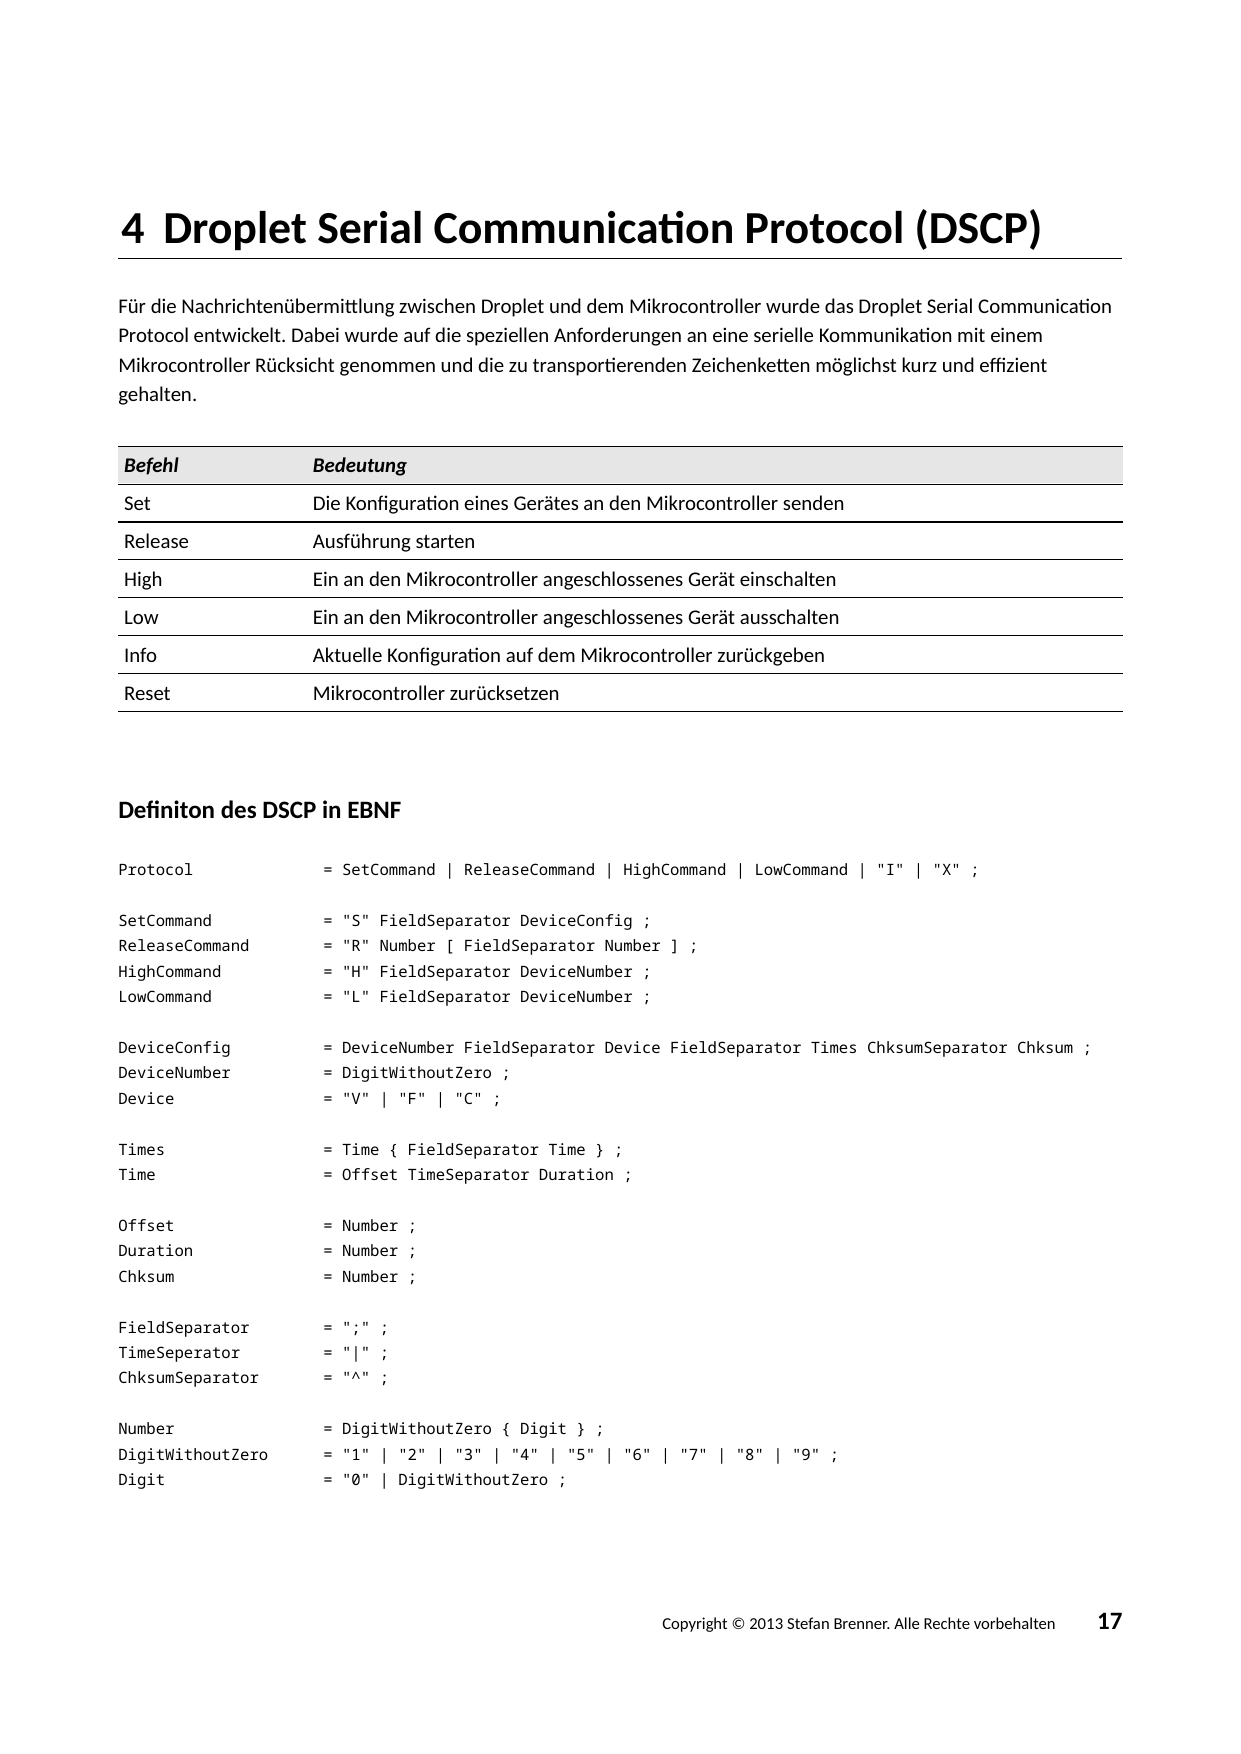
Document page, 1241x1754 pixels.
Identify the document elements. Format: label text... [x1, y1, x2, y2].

table_cell Info [118, 636, 307, 673]
table_cell Ein an den Mikrocontroller angeschlossenes Gerät ausschalten [307, 598, 1123, 635]
subtitle Definiton des DSCP in EBNF [118, 794, 1122, 824]
text DeviceConfig = DeviceNumber FieldSeparator Device FieldSeparator Times ChksumSeparator Chksum ; [118, 1037, 1122, 1058]
subtitle Droplet Serial Communication Protocol (DSCP) [118, 196, 1122, 258]
text Time = Offset TimeSeparator Duration ; [118, 1164, 1122, 1185]
table_cell Ausführung starten [307, 523, 1123, 559]
text Offset = Number ; [118, 1215, 1122, 1236]
text Device = "V" | "F" | "C" ; [118, 1088, 1122, 1109]
table_cell Ein an den Mikrocontroller angeschlossenes Gerät einschalten [307, 560, 1123, 597]
text FieldSeparator = ";" ; [118, 1316, 1122, 1338]
text Protocol = SetCommand | ReleaseCommand | HighCommand | LowCommand | "I" | "X" ; [118, 859, 1122, 880]
table_header Bedeutung [307, 447, 1123, 483]
text Duration = Number ; [118, 1240, 1122, 1261]
table_cell Set [118, 485, 307, 521]
text Digit = "0" | DigitWithoutZero ; [118, 1469, 1122, 1490]
text Chksum = Number ; [118, 1266, 1122, 1287]
text TimeSeperator = "|" ; [118, 1342, 1122, 1363]
text Für die Nachrichtenübermittlung zwischen Droplet und dem Mikrocontroller wurde das Droplet Serial Communication Protocol entwickelt. Dabei wurde auf die speziellen Anforderungen an eine serielle Kommunikation mit einem Mikrocontroller Rücksicht genommen und die zu transportierenden Zeichenketten möglichst kurz und effizient gehalten. [118, 293, 1122, 406]
text ChksumSeparator = "^" ; [118, 1367, 1122, 1388]
text LowCommand = "L" FieldSeparator DeviceNumber ; [118, 986, 1122, 1007]
text SetCommand = "S" FieldSeparator DeviceConfig ; [118, 910, 1122, 931]
text DigitWithoutZero = "1" | "2" | "3" | "4" | "5" | "6" | "7" | "8" | "9" ; [118, 1443, 1122, 1465]
table_cell Die Konfiguration eines Gerätes an den Mikrocontroller senden [307, 485, 1123, 521]
table_cell Release [118, 523, 307, 559]
table_cell Aktuelle Konfiguration auf dem Mikrocontroller zurückgeben [307, 636, 1123, 673]
text DeviceNumber = DigitWithoutZero ; [118, 1062, 1122, 1083]
text Number = DigitWithoutZero { Digit } ; [118, 1418, 1122, 1439]
table_header Befehl [118, 447, 307, 483]
table_cell Low [118, 598, 307, 635]
text Times = Time { FieldSeparator Time } ; [118, 1138, 1122, 1160]
table_cell Mikrocontroller zurücksetzen [307, 674, 1123, 711]
text ReleaseCommand = "R" Number [ FieldSeparator Number ] ; [118, 935, 1122, 956]
table_cell High [118, 560, 307, 597]
table_cell Reset [118, 674, 307, 711]
text HighCommand = "H" FieldSeparator DeviceNumber ; [118, 961, 1122, 982]
